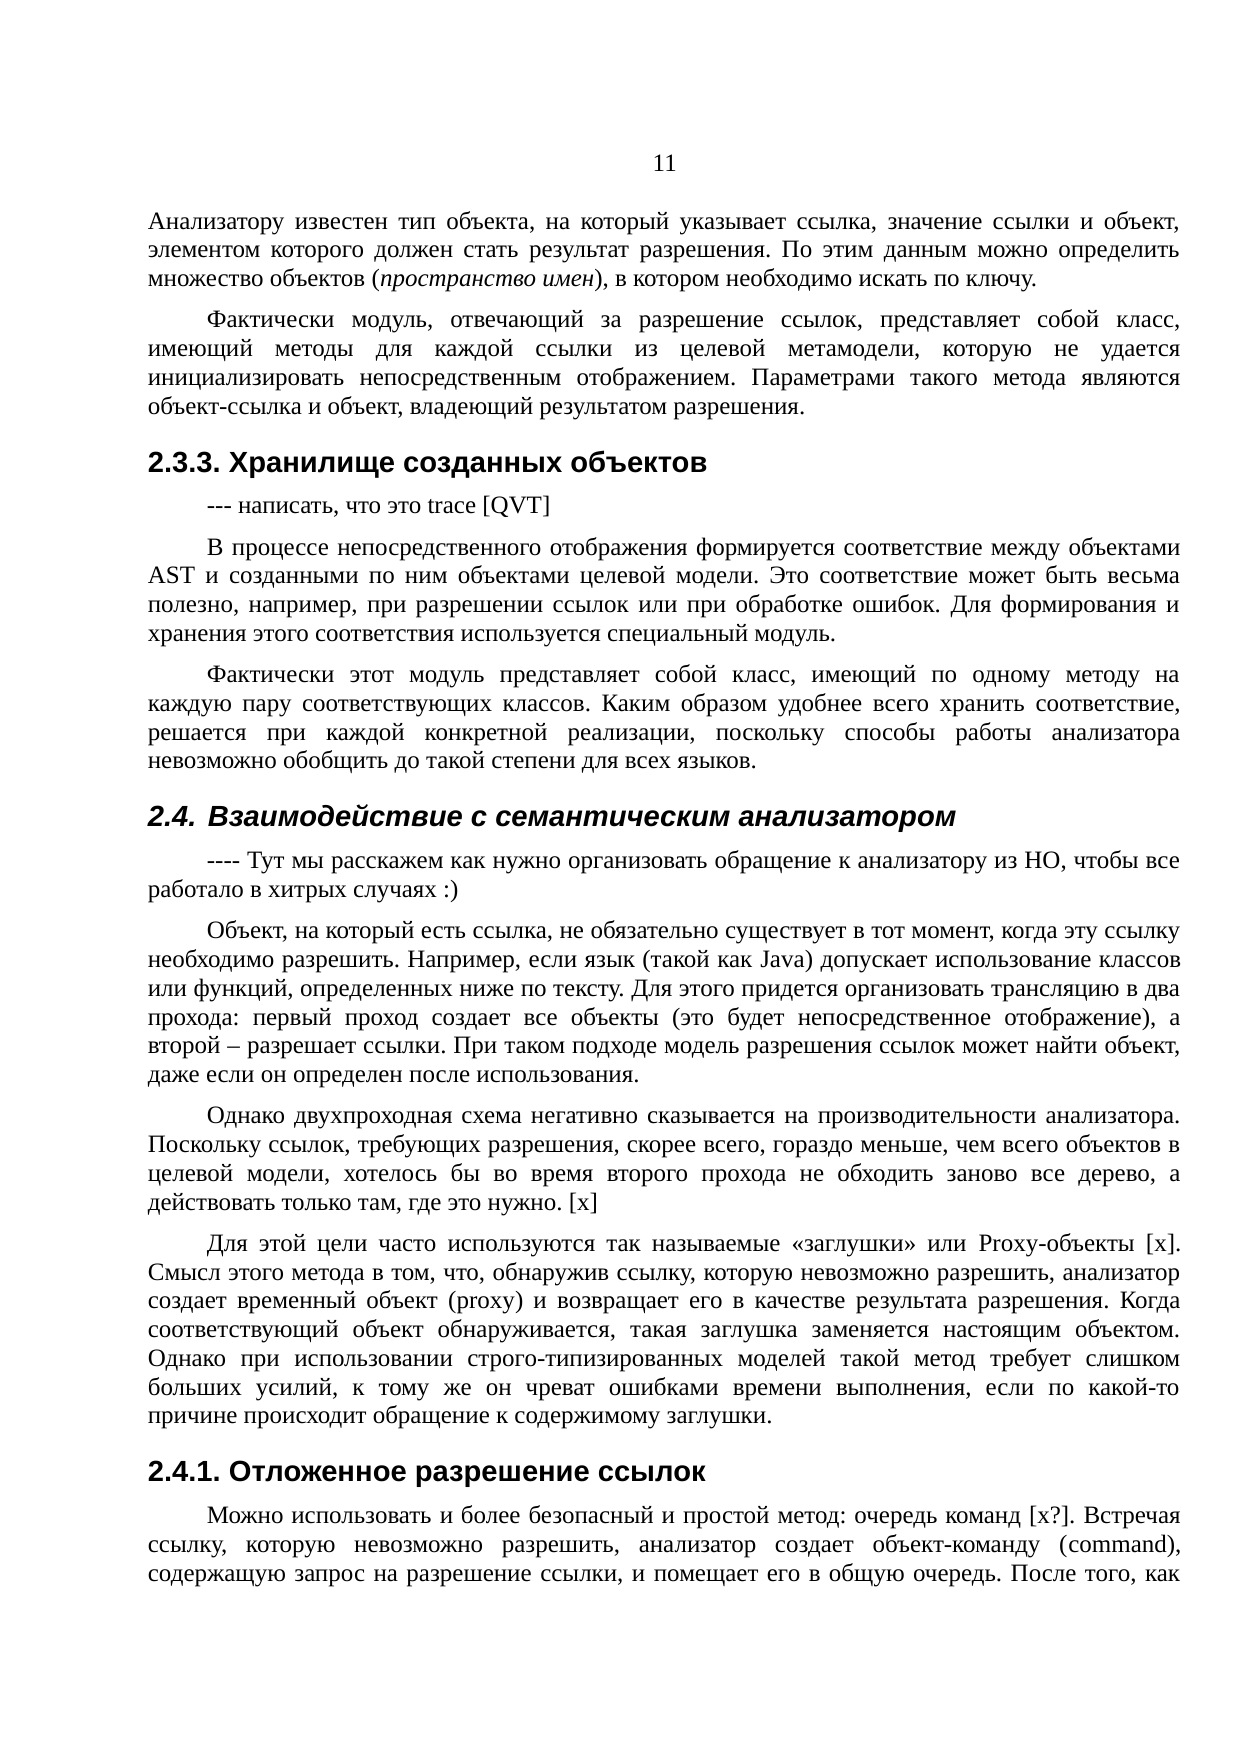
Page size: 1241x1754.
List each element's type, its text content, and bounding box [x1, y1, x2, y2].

text Объект, на который есть ссылка, не обязательно существует в тот момент, когда эту ссылку необходимо разрешить. Например, если язык (такой как Java) допускает использование классов или функций, определенных ниже по тексту. Для этого придется организовать трансляцию в два прохода: первый проход создает все объекты (это будет непосредственное отображение), а второй – разрешает ссылки. При таком подходе модель разрешения ссылок может найти объект, даже если он определен после использования. [148, 915, 1181, 1088]
text Фактически модуль, отвечающий за разрешение ссылок, представляет собой класс, имеющий методы для каждой ссылки из целевой метамодели, которую не удается инициализировать непосредственным отображением. Параметрами такого метода являются объект-ссылка и объект, владеющий результатом разрешения. [148, 304, 1181, 419]
text Фактически этот модуль представляет собой класс, имеющий по одному методу на каждую пару соответствующих классов. Каким образом удобнее всего хранить соответствие, решается при каждой конкретной реализации, поскольку способы работы анализатора невозможно обобщить до такой степени для всех языков. [148, 659, 1181, 774]
text Однако двухпроходная схема негативно сказывается на производительности анализатора. Поскольку ссылок, требующих разрешения, скорее всего, гораздо меньше, чем всего объектов в целевой модели, хотелось бы во время второго прохода не обходить заново все дерево, а действовать только там, где это нужно. [x] [148, 1100, 1181, 1215]
text Для этой цели часто используются так называемые «заглушки» или Proxy-объекты [x]. Смысл этого метода в том, что, обнаружив ссылку, которую невозможно разрешить, анализатор создает временный объект (proxy) и возвращает его в качестве результата разрешения. Когда соответствующий объект обнаруживается, такая заглушка заменяется настоящим объектом. Однако при использовании строго-типизированных моделей такой метод требует слишком больших усилий, к тому же он чреват ошибками времени выполнения, если по какой-то причине происходит обращение к содержимому заглушки. [148, 1228, 1181, 1429]
text Можно использовать и более безопасный и простой метод: очередь команд [x?]. Встречая ссылку, которую невозможно разрешить, анализатор создает объект-команду (command), содержащую запрос на разрешение ссылки, и помещает его в общую очередь. После того, как [148, 1500, 1181, 1586]
subtitle Отложенное разрешение ссылок [148, 1454, 1181, 1488]
text Анализатору известен тип объекта, на который указывает ссылка, значение ссылки и объект, элементом которого должен стать результат разрешения. По этим данным можно определить множество объектов (пространство имен), в котором необходимо искать по ключу. [148, 206, 1181, 292]
text --- написать, что это trace [QVT] [148, 491, 1181, 519]
text ---- Тут мы расскажем как нужно организовать обращение к анализатору из НО, чтобы все работало в хитрых случаях :) [148, 845, 1181, 903]
text В процессе непосредственного отображения формируется соответствие между объектами AST и созданными по ним объектами целевой модели. Это соответствие может быть весьма полезно, например, при разрешении ссылок или при обработке ошибок. Для формирования и хранения этого соответствия используется специальный модуль. [148, 532, 1181, 647]
subtitle Хранилище созданных объектов [148, 444, 1181, 478]
subtitle Взаимодействие с семантическим анализатором [148, 799, 1181, 833]
